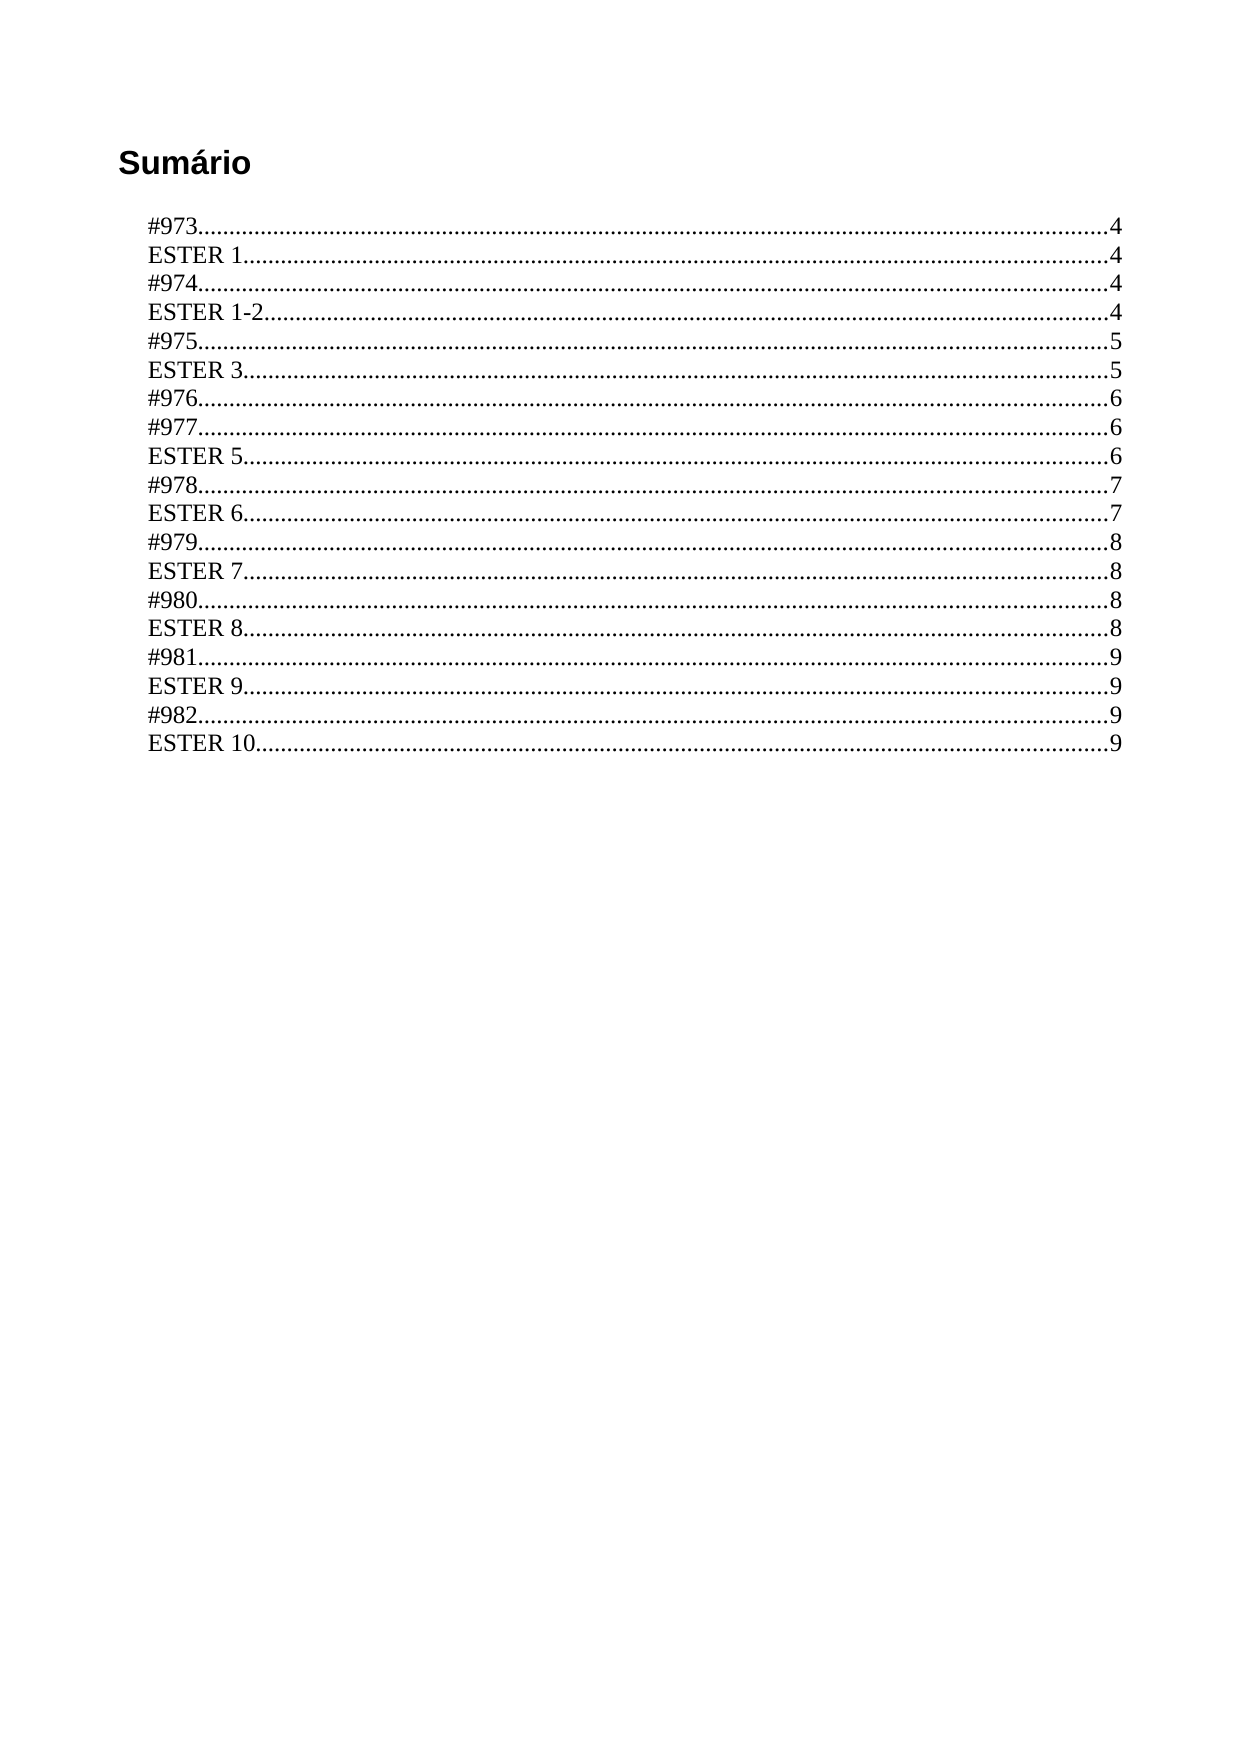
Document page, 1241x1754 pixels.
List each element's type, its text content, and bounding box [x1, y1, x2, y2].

text ESTER 7 8 [148, 556, 1122, 585]
text #974 4 [148, 268, 1122, 297]
text #979 8 [148, 527, 1122, 556]
text #981 9 [148, 642, 1122, 671]
text #977 6 [148, 412, 1122, 441]
text ESTER 5 6 [148, 441, 1122, 470]
text #978 7 [148, 470, 1122, 498]
text #975 5 [148, 326, 1122, 355]
text #982 9 [148, 700, 1122, 728]
text ESTER 1-2 4 [148, 297, 1122, 326]
text #976 6 [148, 383, 1122, 412]
text ESTER 10 9 [148, 728, 1122, 757]
text ESTER 3 5 [148, 355, 1122, 383]
text #973 4 [148, 211, 1122, 240]
text ESTER 6 7 [148, 498, 1122, 527]
text ESTER 9 9 [148, 671, 1122, 700]
text #980 8 [148, 585, 1122, 613]
text ESTER 1 4 [148, 240, 1122, 268]
subtitle Sumário [118, 143, 1122, 182]
text ESTER 8 8 [148, 613, 1122, 642]
